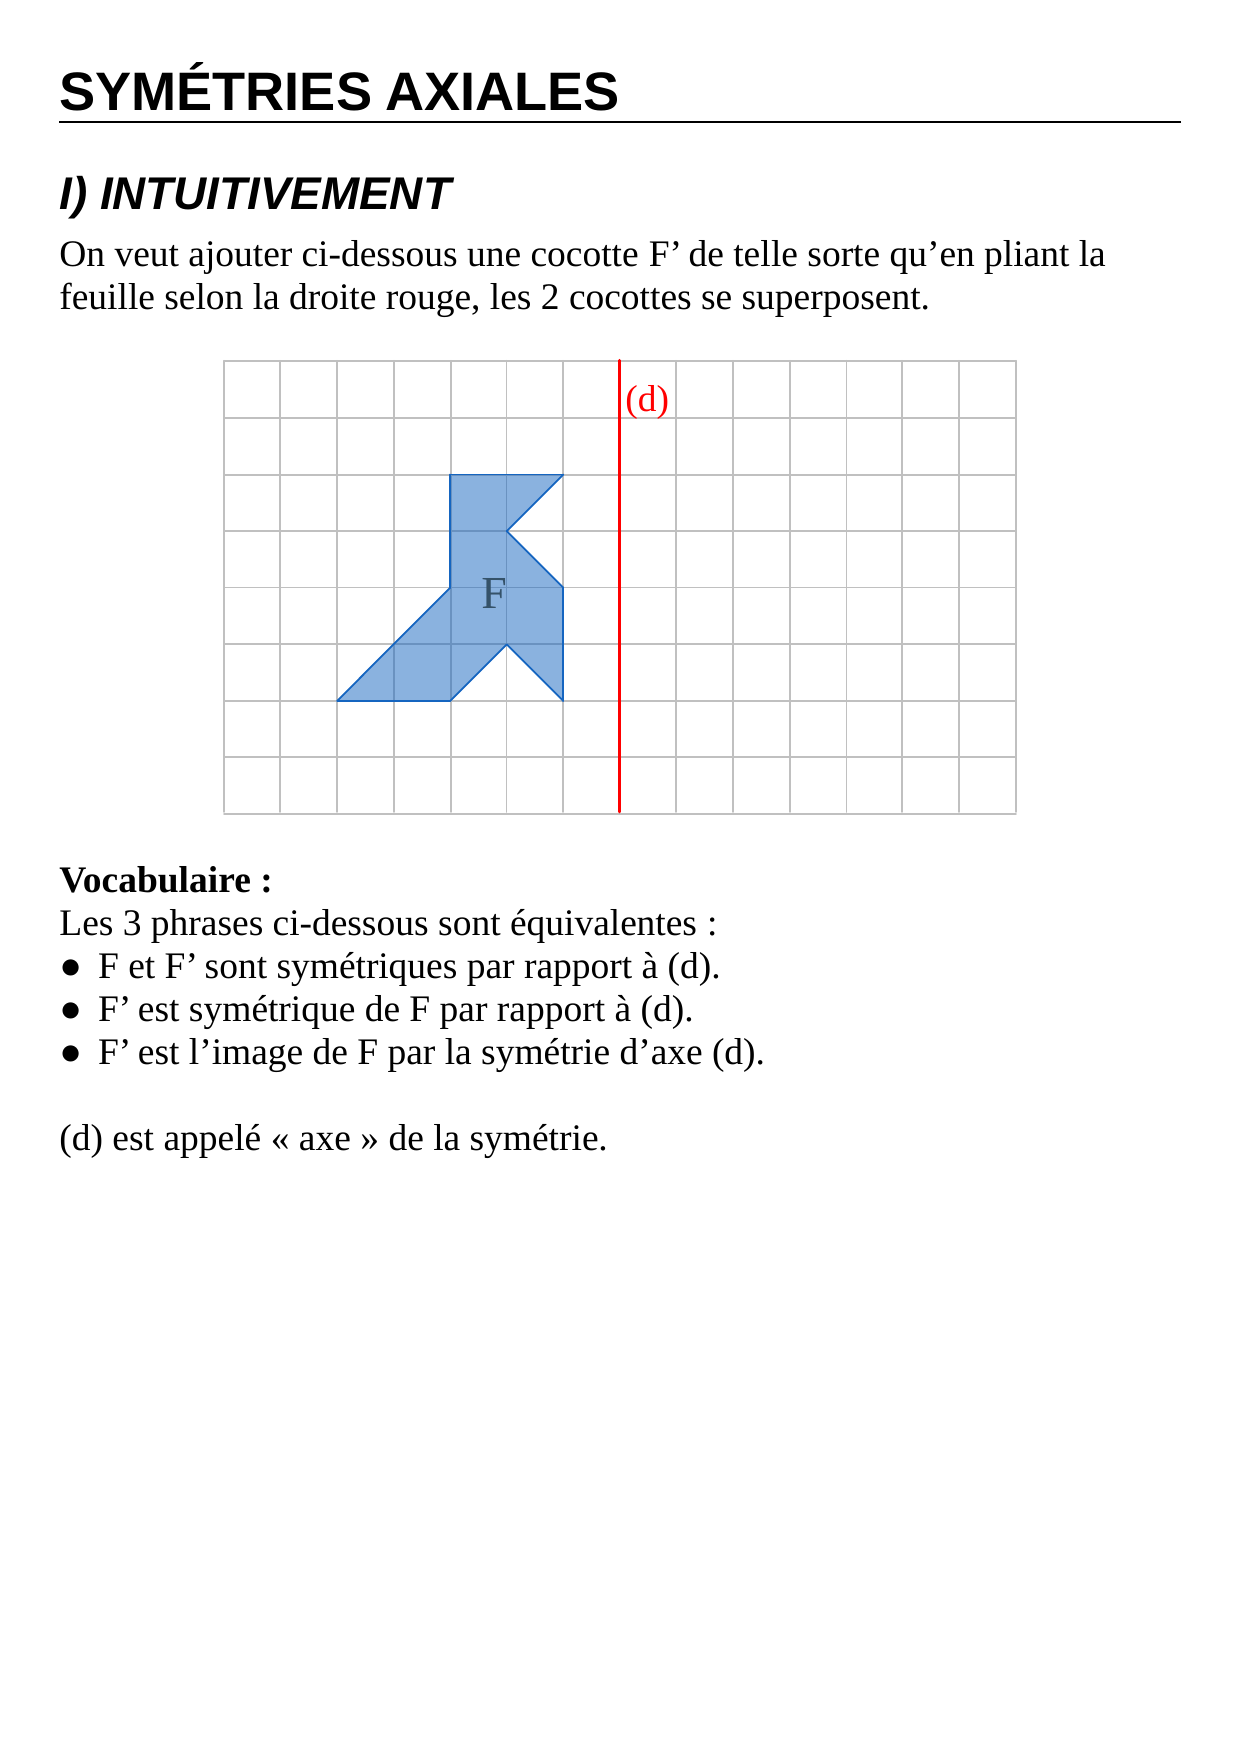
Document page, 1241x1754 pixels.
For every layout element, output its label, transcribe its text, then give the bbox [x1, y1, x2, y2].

list F’ est l’image de F par la symétrie d’axe (d). [59, 1029, 1181, 1073]
list F et F’ sont symétriques par rapport à (d). [59, 943, 1181, 986]
text symétries axiales [59, 59, 1181, 121]
text On veut ajouter ci-dessous une cocotte F’ de telle sorte qu’en pliant la feuille selon la droite rouge, les 2 cocottes se superposent. [59, 231, 1181, 317]
list F’ est symétrique de F par rapport à (d). [59, 986, 1181, 1029]
list Intuitivement [59, 167, 1181, 219]
text (d) est appelé « axe » de la symétrie. [59, 1116, 1181, 1159]
text Vocabulaire : [59, 857, 1181, 900]
text Les 3 phrases ci-dessous sont équivalentes : [59, 900, 1181, 943]
